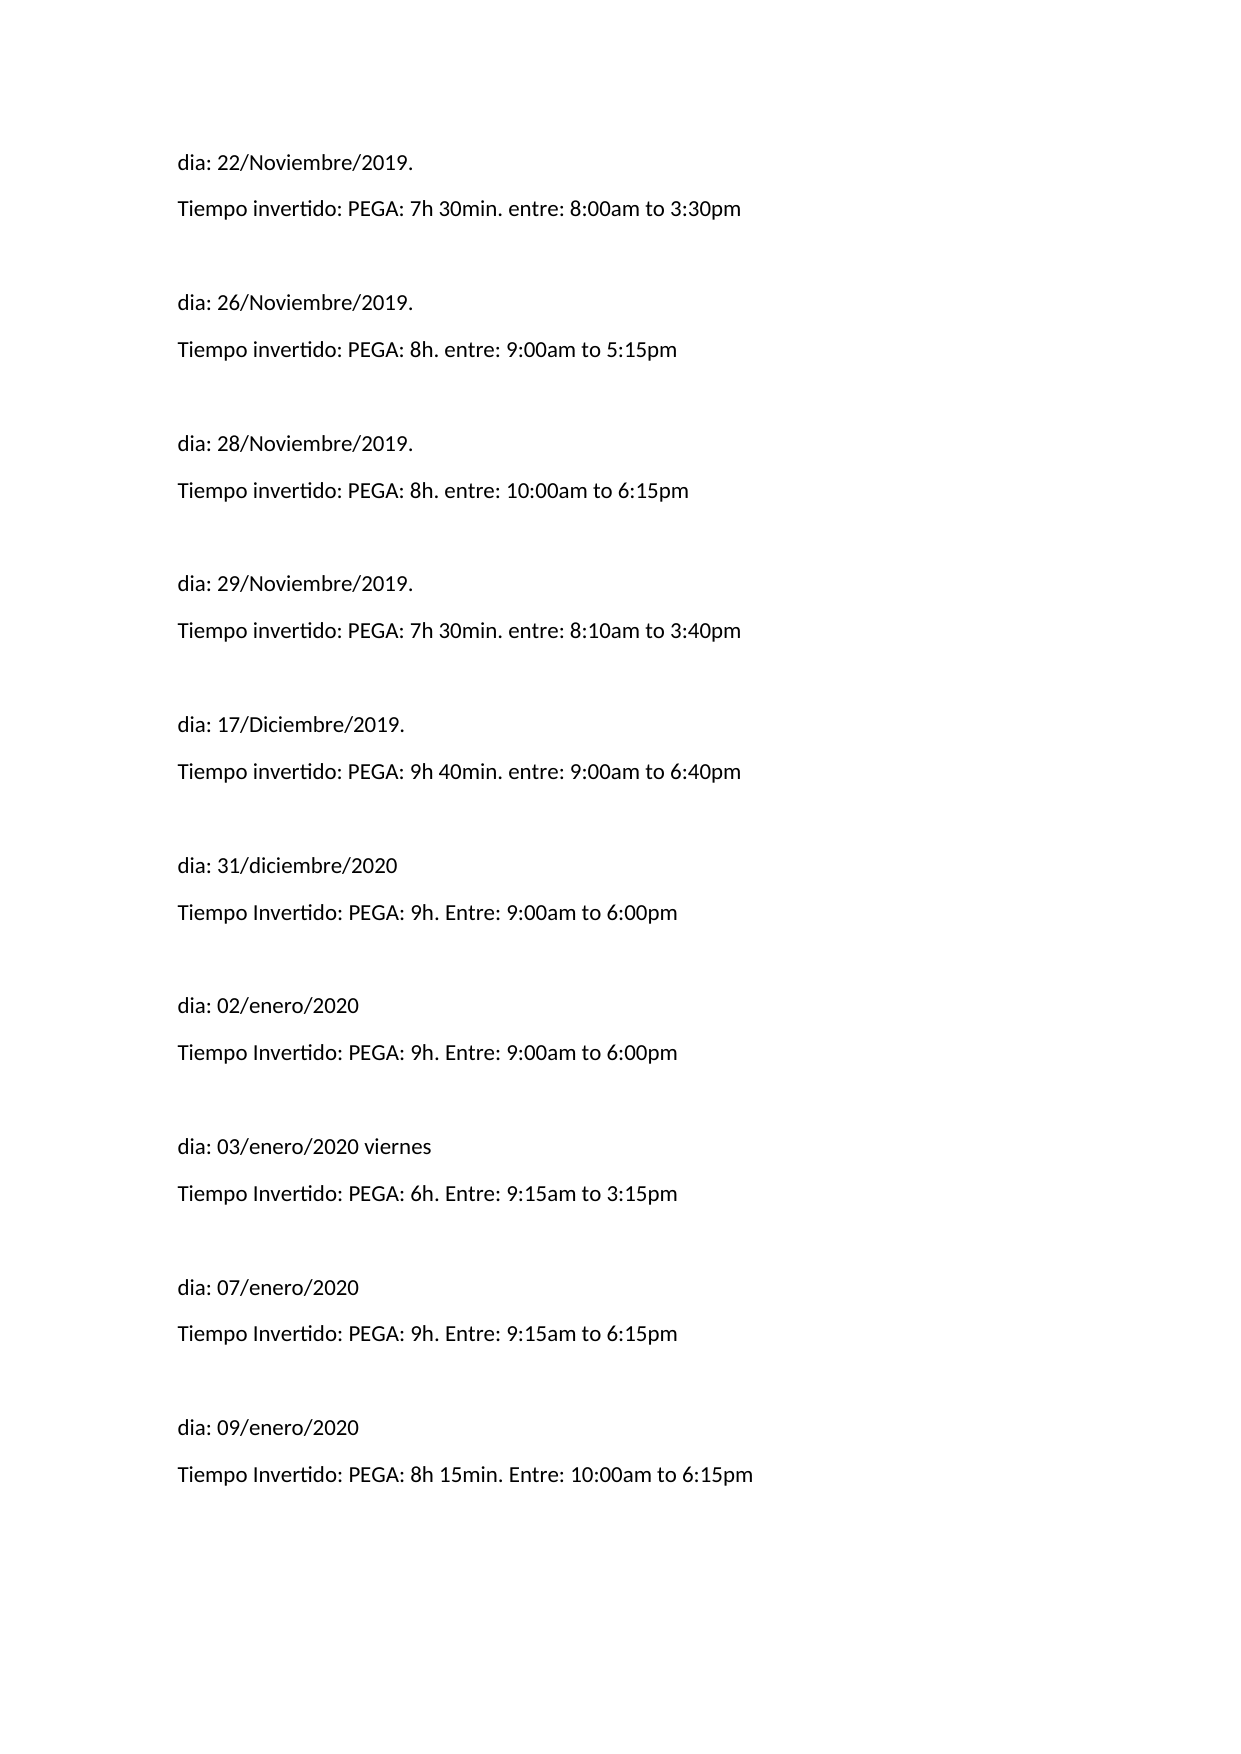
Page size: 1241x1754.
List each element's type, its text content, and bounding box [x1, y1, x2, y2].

text Tiempo invertido: PEGA: 8h. entre: 9:00am to 5:15pm [177, 335, 1063, 363]
text Tiempo invertido: PEGA: 7h 30min. entre: 8:00am to 3:30pm [177, 194, 1063, 222]
text dia: 28/Noviembre/2019. [177, 429, 1063, 457]
text Tiempo Invertido: PEGA: 8h 15min. Entre: 10:00am to 6:15pm [177, 1460, 1063, 1488]
text dia: 02/enero/2020 [177, 991, 1063, 1019]
text Tiempo invertido: PEGA: 8h. entre: 10:00am to 6:15pm [177, 476, 1063, 504]
text dia: 07/enero/2020 [177, 1273, 1063, 1301]
text dia: 31/diciembre/2020 [177, 851, 1063, 879]
text dia: 09/enero/2020 [177, 1413, 1063, 1441]
text dia: 03/enero/2020 viernes [177, 1132, 1063, 1160]
text dia: 26/Noviembre/2019. [177, 288, 1063, 316]
text Tiempo Invertido: PEGA: 6h. Entre: 9:15am to 3:15pm [177, 1179, 1063, 1207]
text Tiempo invertido: PEGA: 9h 40min. entre: 9:00am to 6:40pm [177, 757, 1063, 785]
text dia: 29/Noviembre/2019. [177, 569, 1063, 597]
text Tiempo Invertido: PEGA: 9h. Entre: 9:00am to 6:00pm [177, 898, 1063, 926]
text Tiempo Invertido: PEGA: 9h. Entre: 9:00am to 6:00pm [177, 1038, 1063, 1066]
text Tiempo Invertido: PEGA: 9h. Entre: 9:15am to 6:15pm [177, 1319, 1063, 1347]
text Tiempo invertido: PEGA: 7h 30min. entre: 8:10am to 3:40pm [177, 616, 1063, 644]
text dia: 22/Noviembre/2019. [177, 148, 1063, 176]
text dia: 17/Diciembre/2019. [177, 710, 1063, 738]
